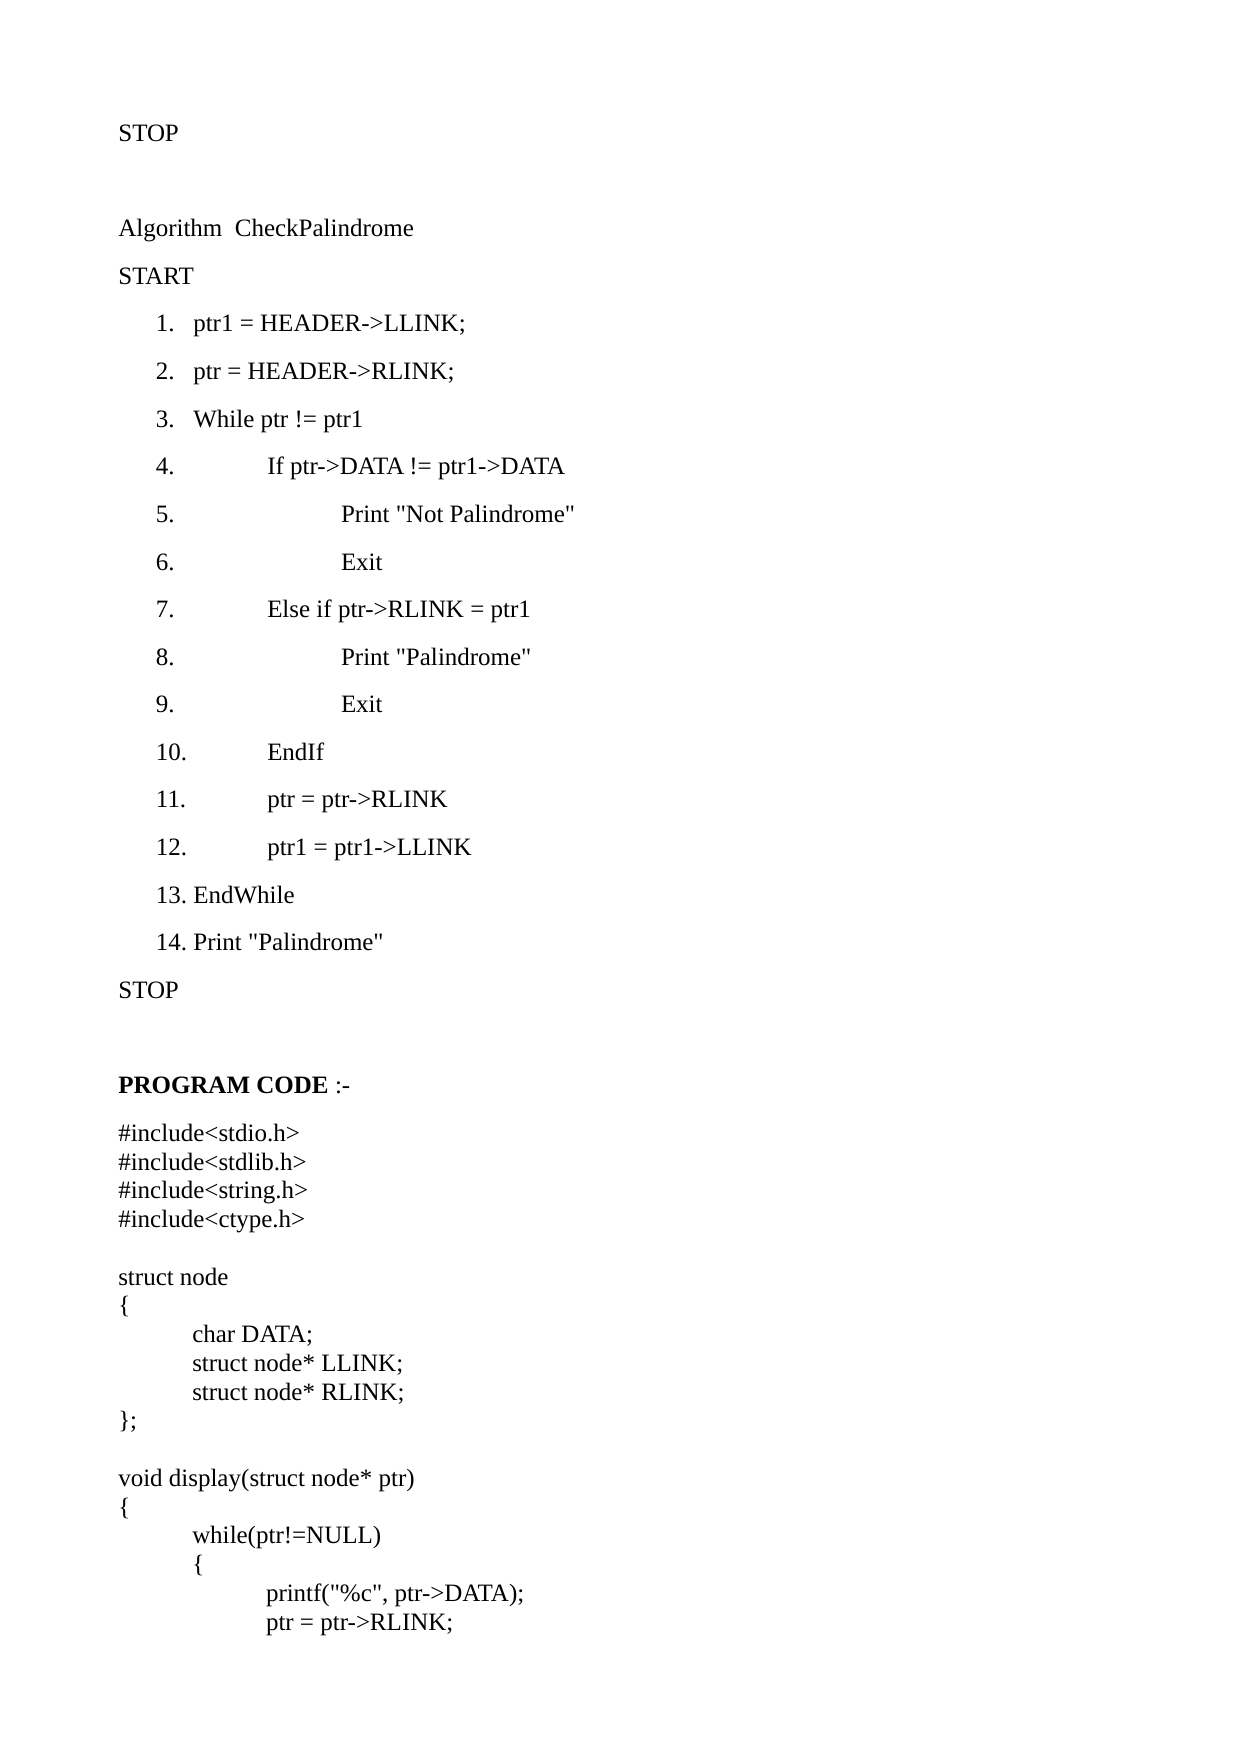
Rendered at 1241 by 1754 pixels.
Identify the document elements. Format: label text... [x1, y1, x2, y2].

text #include<stdio.h> [118, 1118, 1122, 1147]
text #include<string.h> [118, 1175, 1122, 1204]
list While ptr != ptr1 [156, 404, 1122, 432]
list ptr1 = ptr1->LLINK [156, 832, 1122, 861]
text { [118, 1549, 1122, 1578]
list ptr = ptr->RLINK [156, 784, 1122, 813]
text char DATA; [118, 1319, 1122, 1348]
text struct node* LLINK; [118, 1348, 1122, 1377]
text while(ptr!=NULL) [118, 1520, 1122, 1549]
list EndWhile [156, 880, 1122, 908]
list ptr1 = HEADER->LLINK; [156, 308, 1122, 337]
text ptr = ptr->RLINK; [118, 1607, 1122, 1635]
text #include<stdlib.h> [118, 1147, 1122, 1175]
list EndIf [156, 737, 1122, 766]
list Else if ptr->RLINK = ptr1 [156, 594, 1122, 623]
text { [118, 1290, 1122, 1319]
text printf("%c", ptr->DATA); [118, 1578, 1122, 1607]
text Algorithm CheckPalindrome [118, 213, 1122, 242]
list Print "Palindrome" [156, 642, 1122, 671]
list If ptr->DATA != ptr1->DATA [156, 451, 1122, 480]
text STOP [118, 118, 1122, 147]
text }; [118, 1405, 1122, 1434]
text struct node [118, 1262, 1122, 1290]
list Print "Palindrome" [156, 927, 1122, 956]
list Exit [156, 547, 1122, 575]
text void display(struct node* ptr) [118, 1463, 1122, 1492]
list Print "Not Palindrome" [156, 499, 1122, 528]
text PROGRAM CODE :- [118, 1070, 1122, 1099]
list Exit [156, 689, 1122, 718]
text { [118, 1492, 1122, 1520]
text STOP [118, 975, 1122, 1004]
text START [118, 261, 1122, 290]
text struct node* RLINK; [118, 1377, 1122, 1405]
list ptr = HEADER->RLINK; [156, 356, 1122, 385]
text #include<ctype.h> [118, 1204, 1122, 1233]
